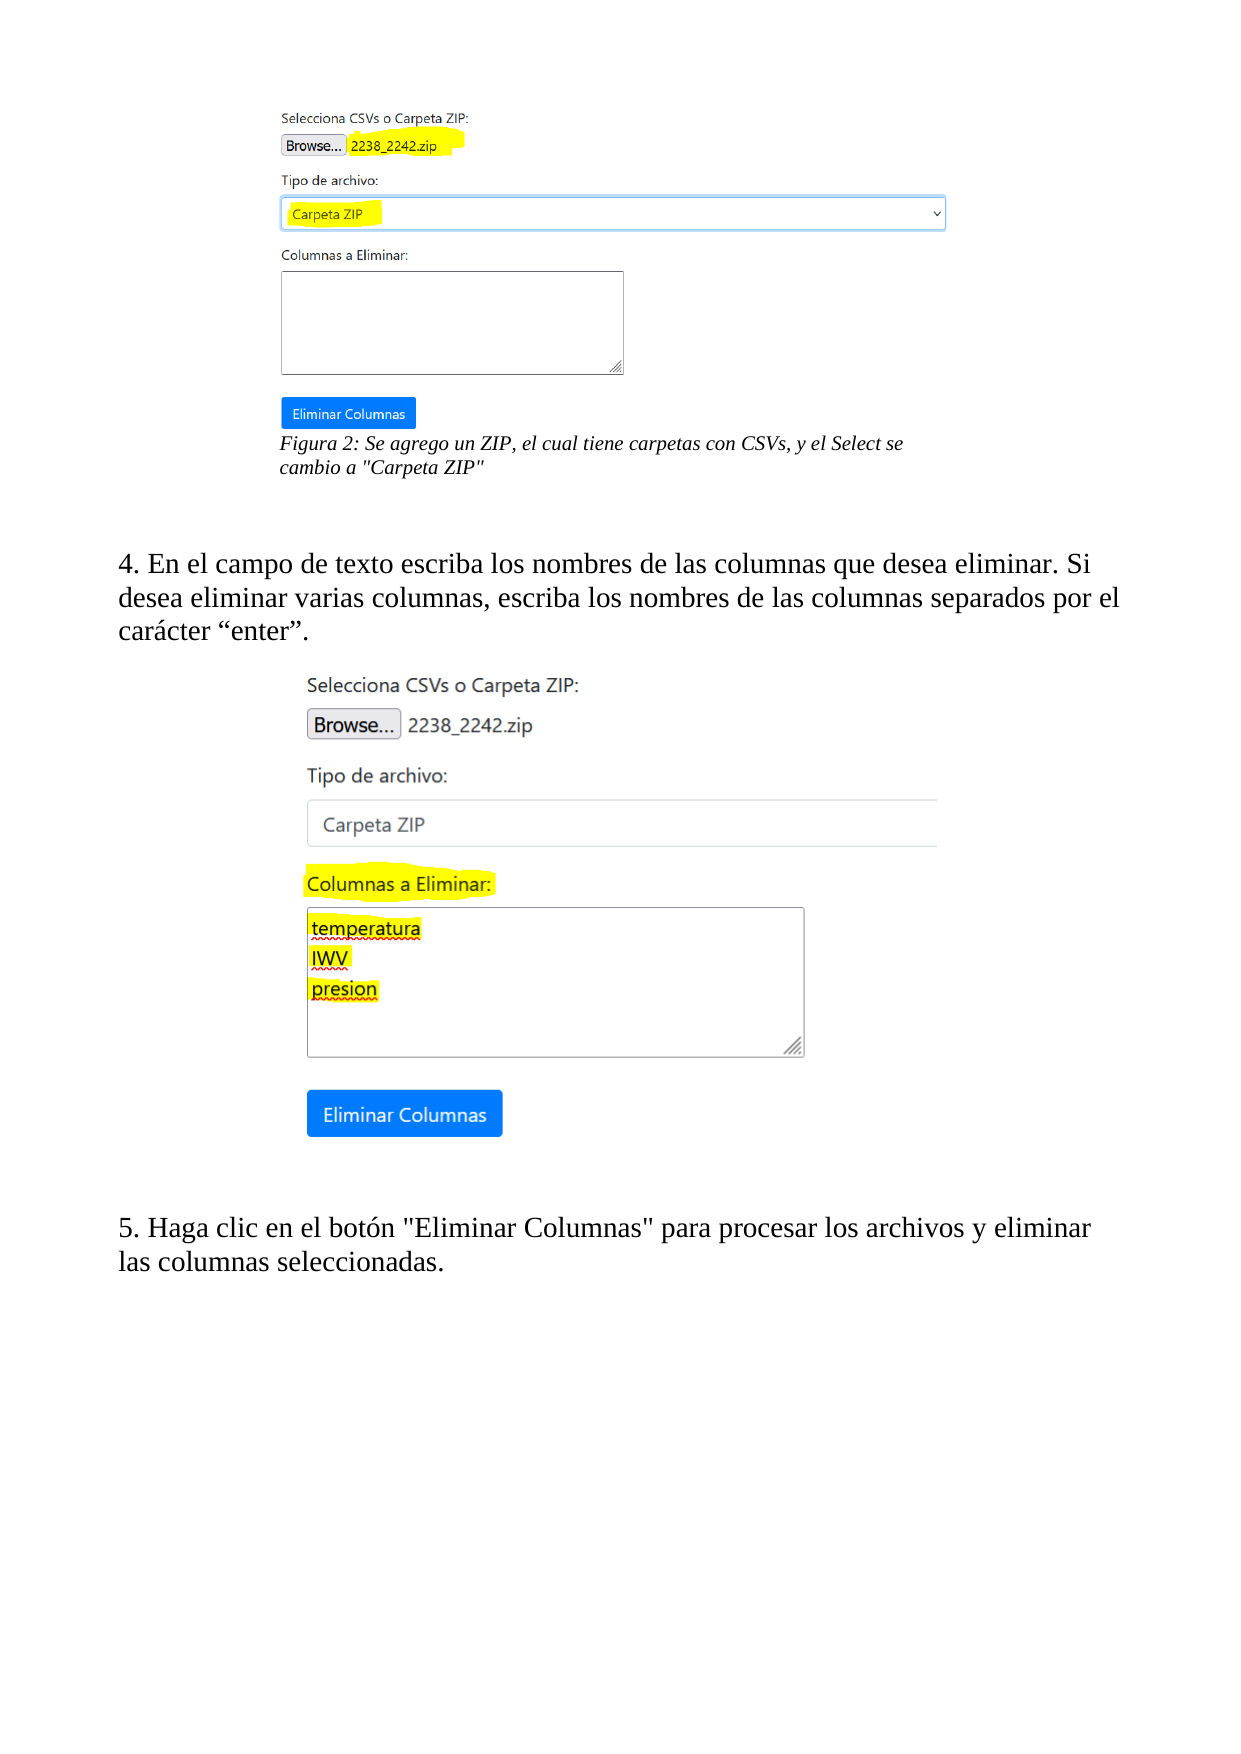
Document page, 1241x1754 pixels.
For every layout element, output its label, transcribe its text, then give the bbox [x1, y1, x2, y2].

picture [279, 102, 947, 431]
text Figura 2: Se agrego un ZIP, el cual tiene carpetas con CSVs, y el Select se cambio a "Carpeta ZIP" [279, 431, 946, 479]
text 4. En el campo de texto escriba los nombres de las columnas que desea eliminar. Si desea eliminar varias columnas, escriba los nombres de las columnas separados por el carácter “enter”. [118, 546, 1122, 647]
text 5. Haga clic en el botón "Eliminar Columnas" para procesar los archivos y eliminar las columnas seleccionadas. [118, 1211, 1122, 1278]
picture [303, 663, 937, 1144]
